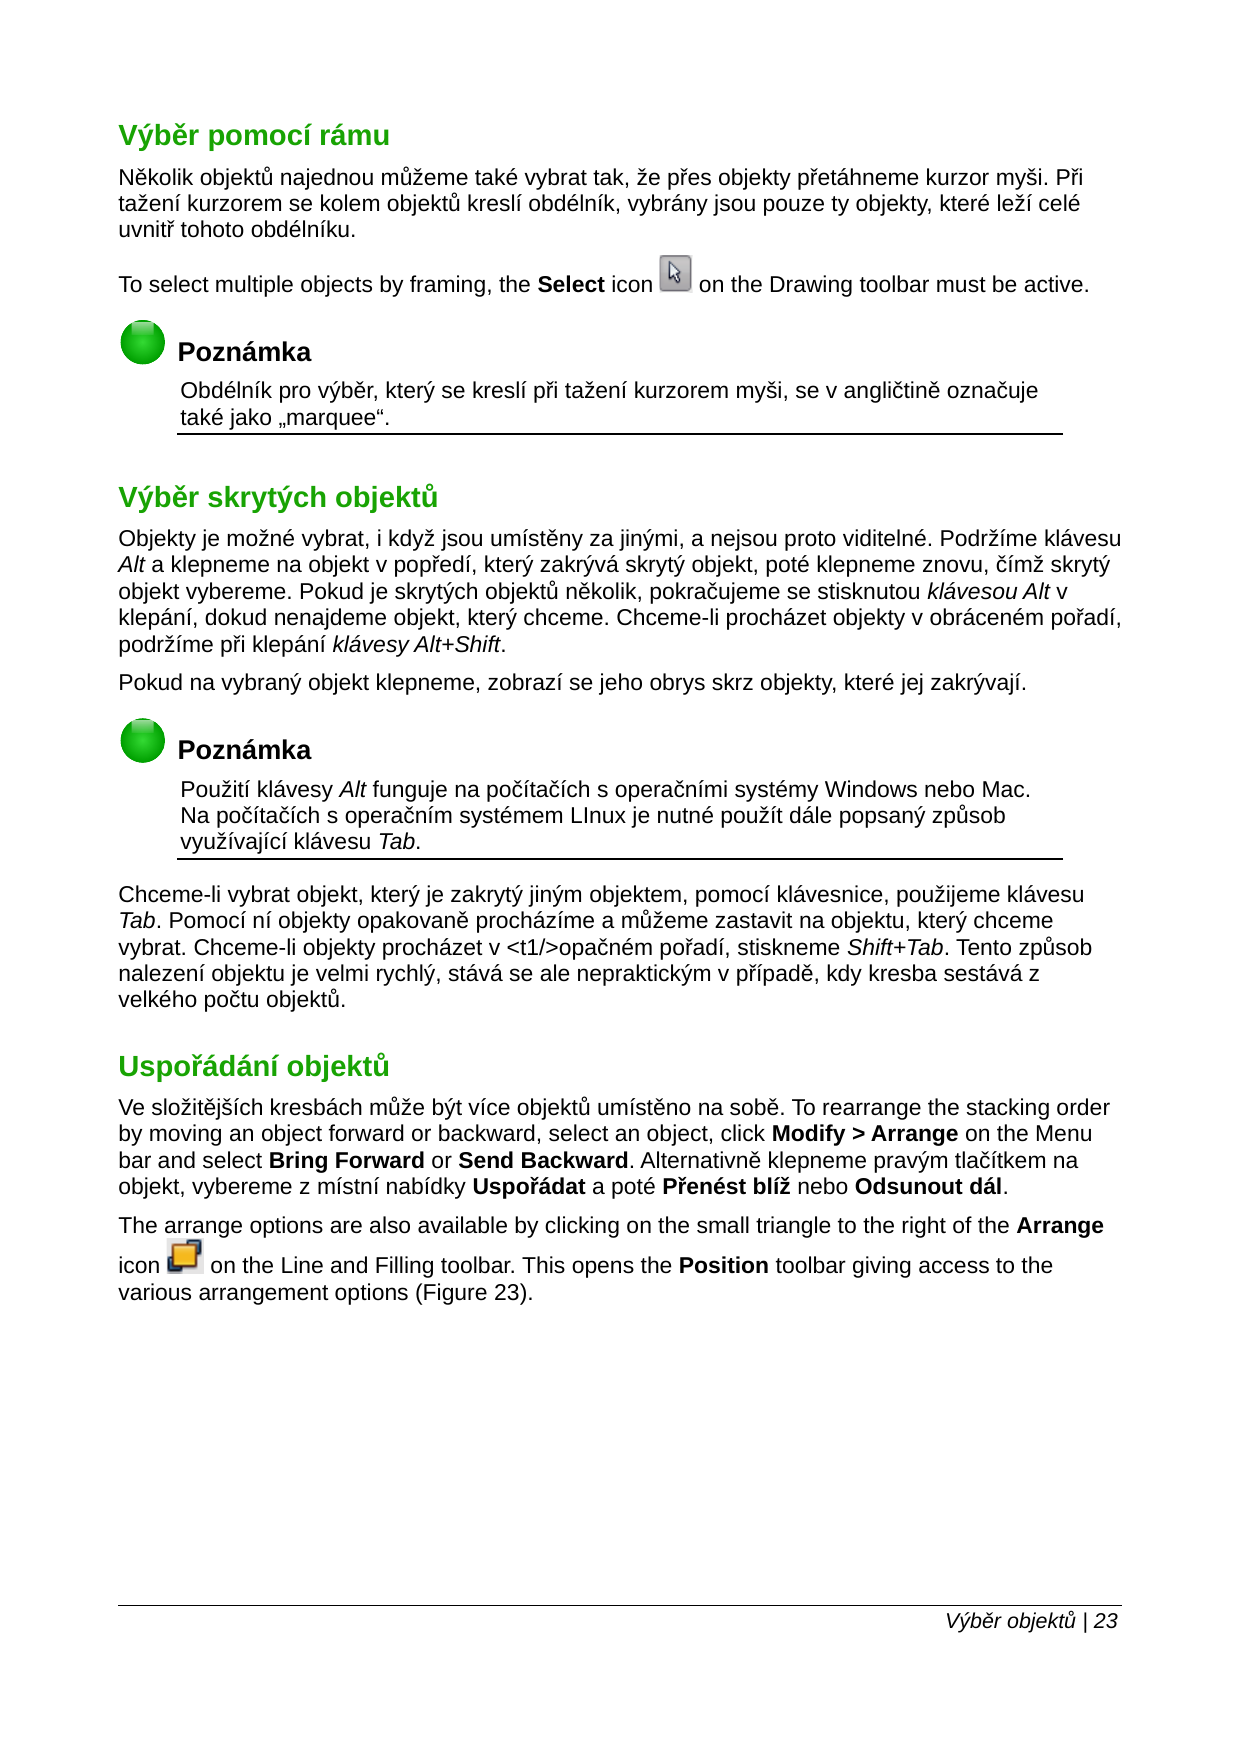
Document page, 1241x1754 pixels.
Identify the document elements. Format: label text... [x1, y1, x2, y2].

text Ve složitějších kresbách může být více objektů umístěno na sobě. To rearrange the stacking order by moving an object forward or backward, select an object, click Modify > Arrange on the Menu bar and select Bring Forward or Send Backward. Alternativně klepneme pravým tlačítkem na objekt, vybereme z místní nabídky Uspořádat a poté Přenést blíž nebo Odsunout dál. [118, 1094, 1122, 1199]
text Pokud na vybraný objekt klepneme, zobrazí se jeho obrys skrz objekty, které jej zakrývají. [118, 669, 1122, 696]
text Použití klávesy Alt funguje na počítačích s operačními systémy Windows nebo Mac. Na počítačích s operačním systémem LInux je nutné použít dále popsaný způsob využívající klávesu Tab. [177, 773, 1063, 858]
text Obdélník pro výběr, který se kreslí při tažení kurzorem myši, se v angličtině označuje také jako „marquee“. [177, 374, 1063, 433]
subtitle Poznámka [118, 716, 1122, 765]
text The arrange options are also available by clicking on the small triangle to the right of the Arrange icon on the Line and Filling toolbar. This opens the Position toolbar giving access to the various arrangement options (Figure 23). [118, 1212, 1122, 1305]
subtitle Uspořádání objektů [118, 1049, 1122, 1082]
subtitle Poznámka [118, 317, 1122, 367]
text Objekty je možné vybrat, i když jsou umístěny za jinými, a nejsou proto viditelné. Podržíme klávesu Alt a klepneme na objekt v popředí, který zakrývá skrytý objekt, poté klepneme znovu, čímž skrytý objekt vybereme. Pokud je skrytých objektů několik, pokračujeme se stisknutou klávesou Alt v klepání, dokud nenajdeme objekt, který chceme. Chceme-li procházet objekty v obráceném pořadí, podržíme při klepání klávesy Alt+Shift. [118, 525, 1122, 657]
subtitle Výběr pomocí rámu [118, 118, 1122, 152]
text Chceme-li vybrat objekt, který je zakrytý jiným objektem, pomocí klávesnice, použijeme klávesu Tab. Pomocí ní objekty opakovaně procházíme a můžeme zastavit na objektu, který chceme vybrat. Chceme-li objekty procházet v <t1/>opačném pořadí, stiskneme Shift+Tab. Tento způsob nalezení objektu je velmi rychlý, stává se ale nepraktickým v případě, kdy kresba sestává z velkého počtu objektů. [118, 881, 1122, 1013]
text To select multiple objects by framing, the Select icon on the Drawing toolbar must be active. [118, 255, 1122, 297]
text Několik objektů najednou můžeme také vybrat tak, že přes objekty přetáhneme kurzor myši. Při tažení kurzorem se kolem objektů kreslí obdélník, vybrány jsou pouze ty objekty, které leží celé uvnitř tohoto obdélníku. [118, 163, 1122, 242]
picture [659, 255, 693, 293]
picture [166, 1238, 204, 1274]
subtitle Výběr skrytých objektů [118, 480, 1122, 513]
